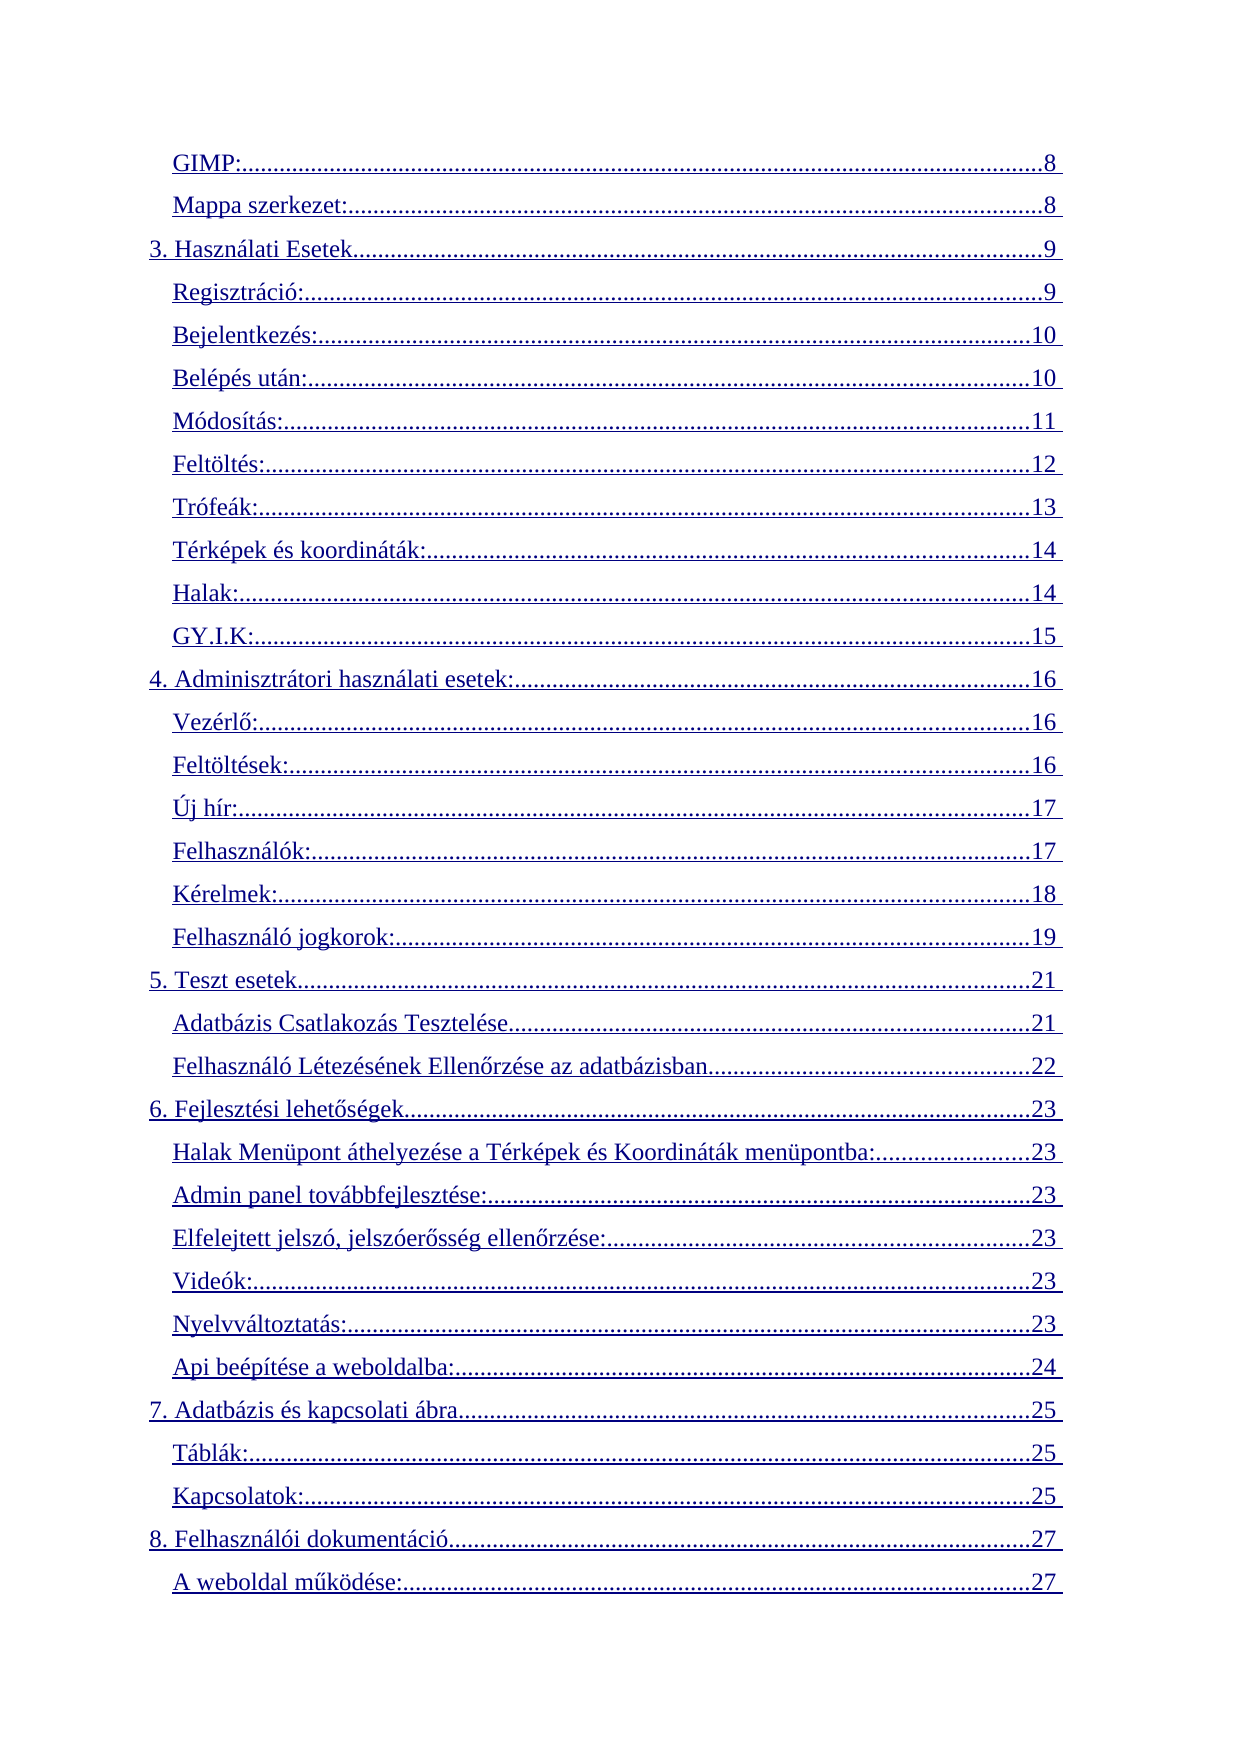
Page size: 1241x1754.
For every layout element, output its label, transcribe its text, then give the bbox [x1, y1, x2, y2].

text Halak Menüpont áthelyezése a Térképek és Koordináták menüpontba: 23 [172, 1137, 1062, 1162]
text Mappa szerkezet: 8 [172, 191, 1062, 216]
text Feltöltések: 16 [172, 750, 1062, 775]
text Adatbázis Csatlakozás Tesztelése 21 [172, 1008, 1062, 1033]
text Regisztráció: 9 [172, 277, 1062, 302]
text Kapcsolatok: 25 [172, 1481, 1062, 1506]
text 7. Adatbázis és kapcsolati ábra 25 [149, 1395, 1062, 1420]
text Felhasználó jogkorok: 19 [172, 922, 1062, 947]
text Módosítás: 11 [172, 406, 1062, 431]
text 3. Használati Esetek 9 [149, 234, 1062, 259]
text Térképek és koordináták: 14 [172, 535, 1062, 560]
text Feltöltés: 12 [172, 449, 1062, 474]
text A weboldal működése: 27 [172, 1567, 1062, 1592]
text Táblák: 25 [172, 1438, 1062, 1463]
text 6. Fejlesztési lehetőségek 23 [149, 1094, 1062, 1119]
text 4. Adminisztrátori használati esetek: 16 [149, 664, 1062, 689]
text Halak: 14 [172, 578, 1062, 603]
text Bejelentkezés: 10 [172, 320, 1062, 345]
text Videók: 23 [172, 1266, 1062, 1291]
text Belépés után: 10 [172, 363, 1062, 388]
text Felhasználók: 17 [172, 836, 1062, 861]
text Kérelmek: 18 [172, 879, 1062, 904]
text GY.I.K: 15 [172, 621, 1062, 646]
text Vezérlő: 16 [172, 707, 1062, 732]
text Elfelejtett jelszó, jelszóerősség ellenőrzése: 23 [172, 1223, 1062, 1248]
text Admin panel továbbfejlesztése: 23 [172, 1180, 1062, 1205]
text Nyelvváltoztatás: 23 [172, 1309, 1062, 1334]
text Api beépítése a weboldalba: 24 [172, 1352, 1062, 1377]
text 8. Felhasználói dokumentáció 27 [149, 1524, 1062, 1549]
text Felhasználó Létezésének Ellenőrzése az adatbázisban 22 [172, 1051, 1062, 1076]
text GIMP: 8 [172, 148, 1062, 173]
text 5. Teszt esetek 21 [149, 965, 1062, 990]
text Trófeák: 13 [172, 492, 1062, 517]
text Új hír: 17 [172, 793, 1062, 818]
